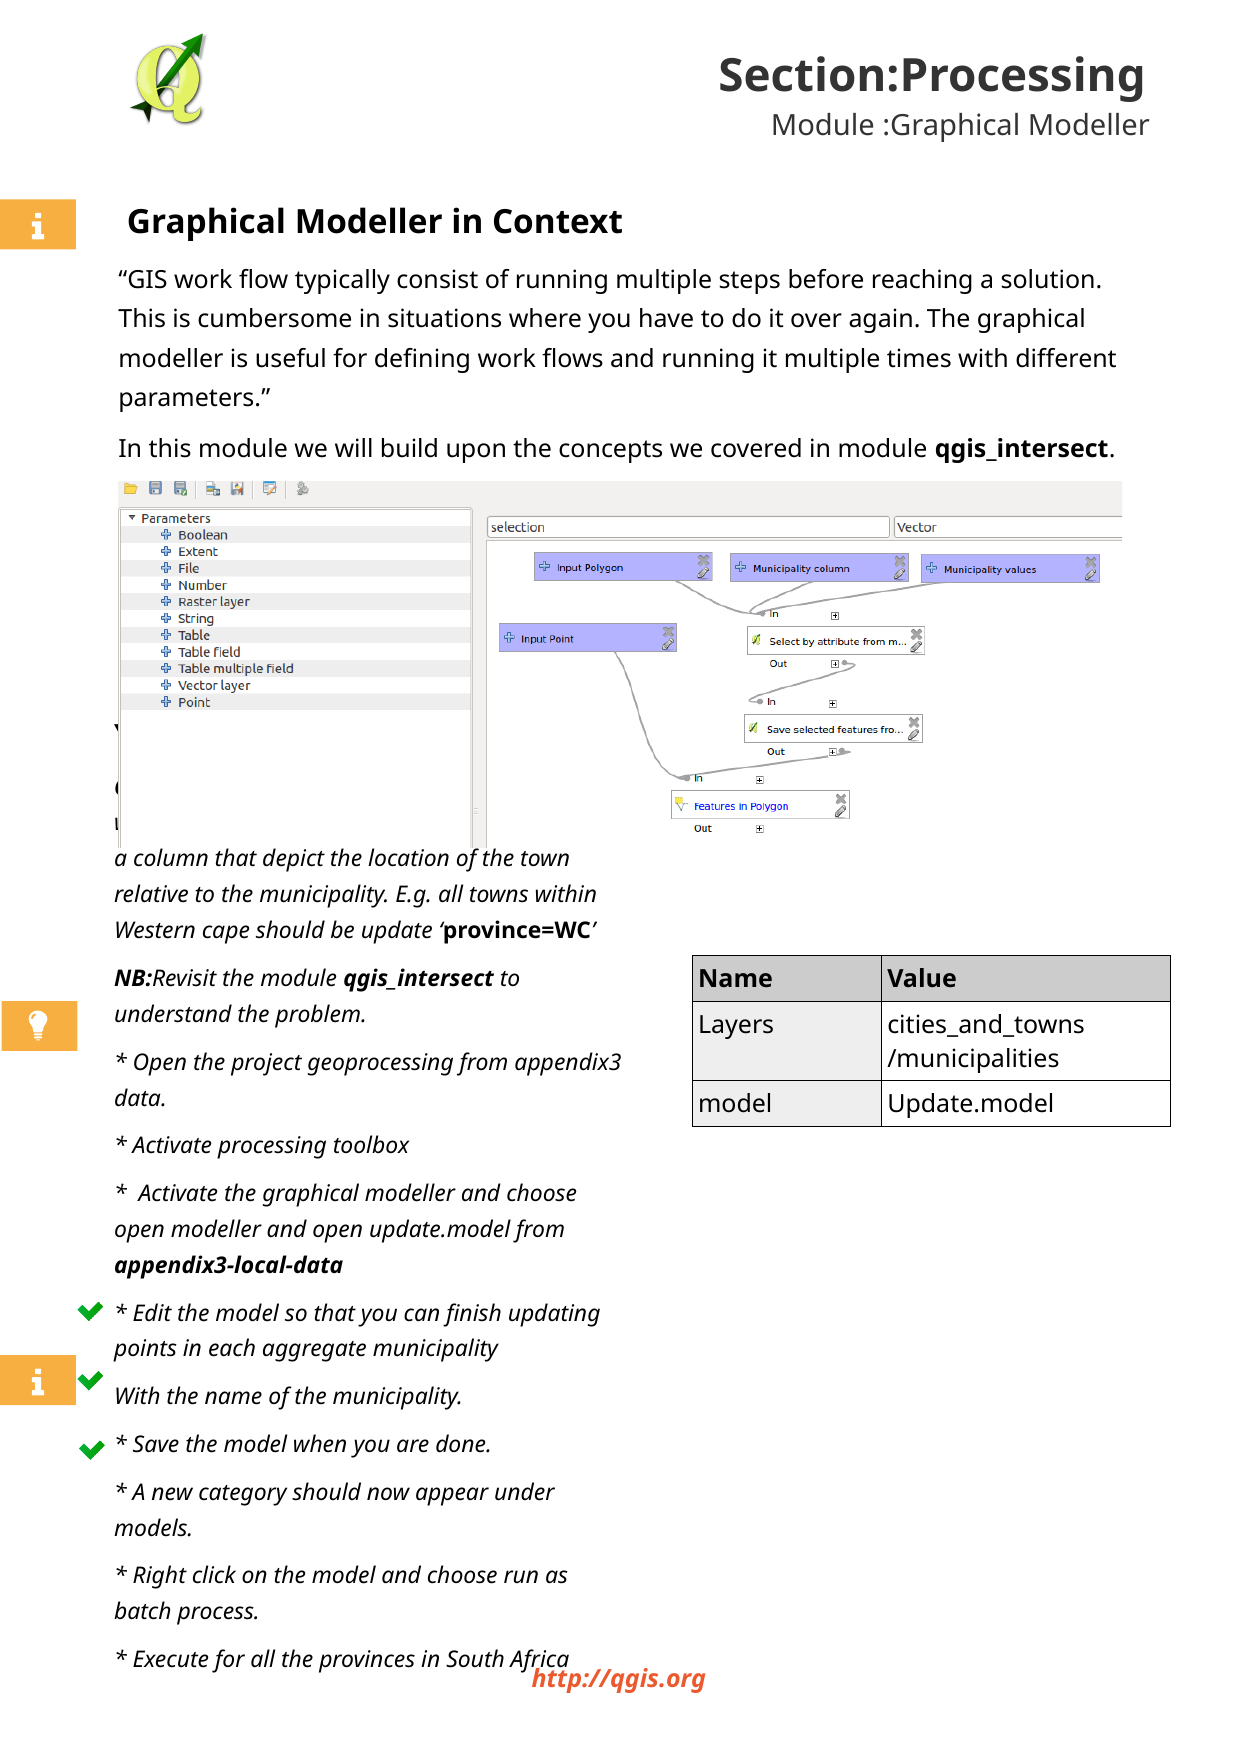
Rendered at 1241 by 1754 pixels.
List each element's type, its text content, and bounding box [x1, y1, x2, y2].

table_header Name [693, 956, 881, 1001]
table_cell Update.model [882, 1081, 1170, 1126]
table_cell model [693, 1081, 881, 1126]
table_header Value [882, 956, 1170, 1001]
picture [122, 31, 218, 127]
picture [118, 481, 1123, 848]
table_cell cities_and_towns /municipalities [882, 1002, 1170, 1080]
table_cell Layers [693, 1002, 881, 1080]
subtitle Graphical Modeller in Context [118, 198, 1122, 243]
text “GIS work flow typically consist of running multiple steps before reaching a solution. This is cumbersome in situations where you have to do it over again. The graphical modeller is useful for defining work flows and running it multiple times with different parameters.” [118, 262, 1122, 413]
text In this module we will build upon the concepts we covered in module qgis_intersect. [118, 430, 1122, 464]
